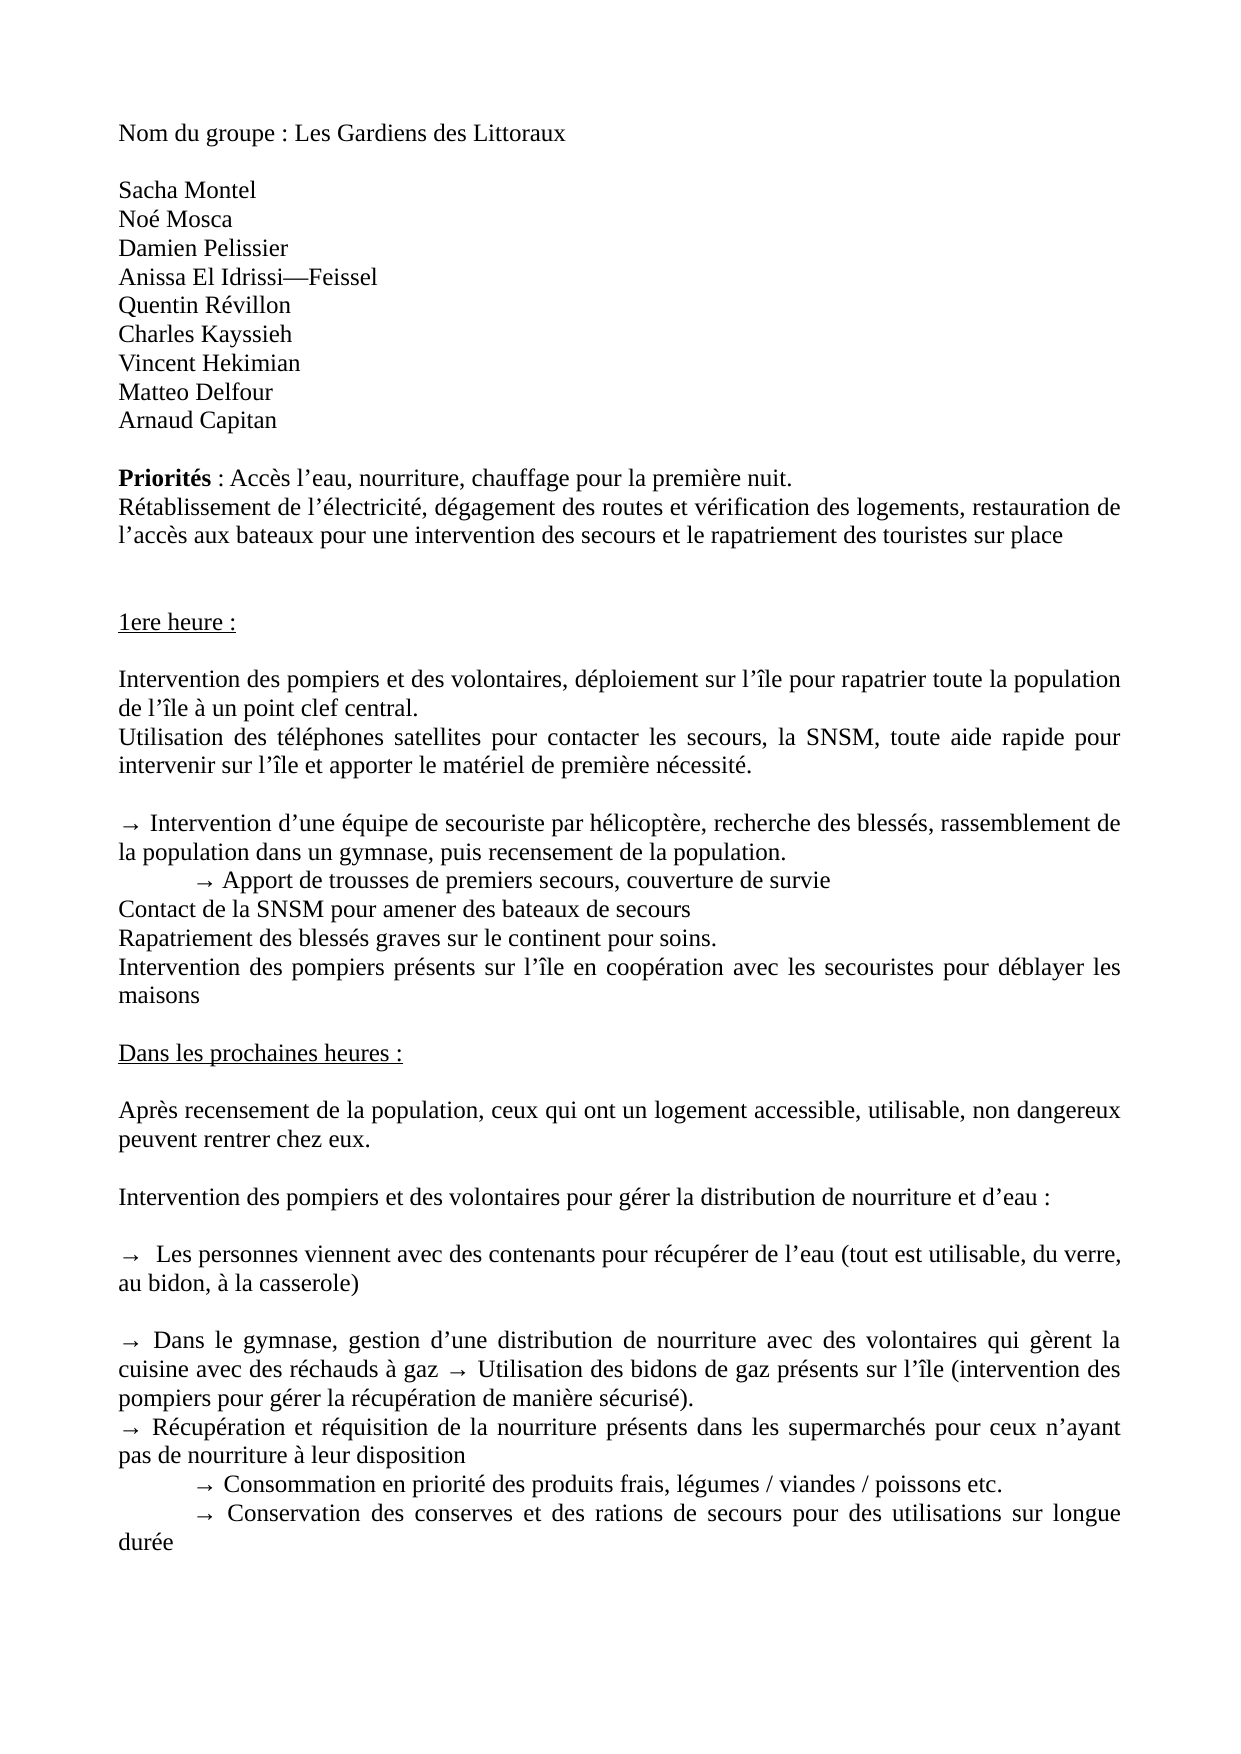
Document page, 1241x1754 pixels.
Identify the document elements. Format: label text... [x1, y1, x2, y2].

text Rétablissement de l’électricité, dégagement des routes et vérification des logements, restauration de l’accès aux bateaux pour une intervention des secours et le rapatriement des touristes sur place [118, 492, 1122, 549]
text → Les personnes viennent avec des contenants pour récupérer de l’eau (tout est utilisable, du verre, au bidon, à la casserole) [118, 1239, 1122, 1297]
text → Récupération et réquisition de la nourriture présents dans les supermarchés pour ceux n’ayant pas de nourriture à leur disposition [118, 1412, 1122, 1469]
text Rapatriement des blessés graves sur le continent pour soins. [118, 923, 1122, 952]
text Nom du groupe : Les Gardiens des Littoraux [118, 118, 1122, 147]
text 1ere heure : [118, 607, 1122, 636]
text Intervention des pompiers présents sur l’île en coopération avec les secouristes pour déblayer les maisons [118, 952, 1122, 1009]
text Charles Kayssieh [118, 319, 1122, 348]
text Vincent Hekimian [118, 348, 1122, 377]
text → Intervention d’une équipe de secouriste par hélicoptère, recherche des blessés, rassemblement de la population dans un gymnase, puis recensement de la population. [118, 808, 1122, 866]
text Intervention des pompiers et des volontaires, déploiement sur l’île pour rapatrier toute la population de l’île à un point clef central. [118, 664, 1122, 722]
text Sacha Montel [118, 176, 1122, 204]
text Après recensement de la population, ceux qui ont un logement accessible, utilisable, non dangereux peuvent rentrer chez eux. [118, 1096, 1122, 1153]
text Utilisation des téléphones satellites pour contacter les secours, la SNSM, toute aide rapide pour intervenir sur l’île et apporter le matériel de première nécessité. [118, 722, 1122, 779]
text → Apport de trousses de premiers secours, couverture de survie [118, 866, 1122, 894]
text Quentin Révillon [118, 291, 1122, 319]
text → Conservation des conserves et des rations de secours pour des utilisations sur longue durée [118, 1498, 1122, 1556]
text Contact de la SNSM pour amener des bateaux de secours [118, 894, 1122, 923]
text Anissa El Idrissi—Feissel [118, 262, 1122, 291]
text → Consommation en priorité des produits frais, légumes / viandes / poissons etc. [118, 1469, 1122, 1498]
text Matteo Delfour [118, 377, 1122, 406]
text Dans les prochaines heures : [118, 1038, 1122, 1067]
text Arnaud Capitan [118, 406, 1122, 434]
text Priorités : Accès l’eau, nourriture, chauffage pour la première nuit. [118, 463, 1122, 492]
text Noé Mosca [118, 204, 1122, 233]
text → Dans le gymnase, gestion d’une distribution de nourriture avec des volontaires qui gèrent la cuisine avec des réchauds à gaz → Utilisation des bidons de gaz présents sur l’île (intervention des pompiers pour gérer la récupération de manière sécurisé). [118, 1326, 1122, 1412]
text Damien Pelissier [118, 233, 1122, 262]
text Intervention des pompiers et des volontaires pour gérer la distribution de nourriture et d’eau : [118, 1182, 1122, 1211]
